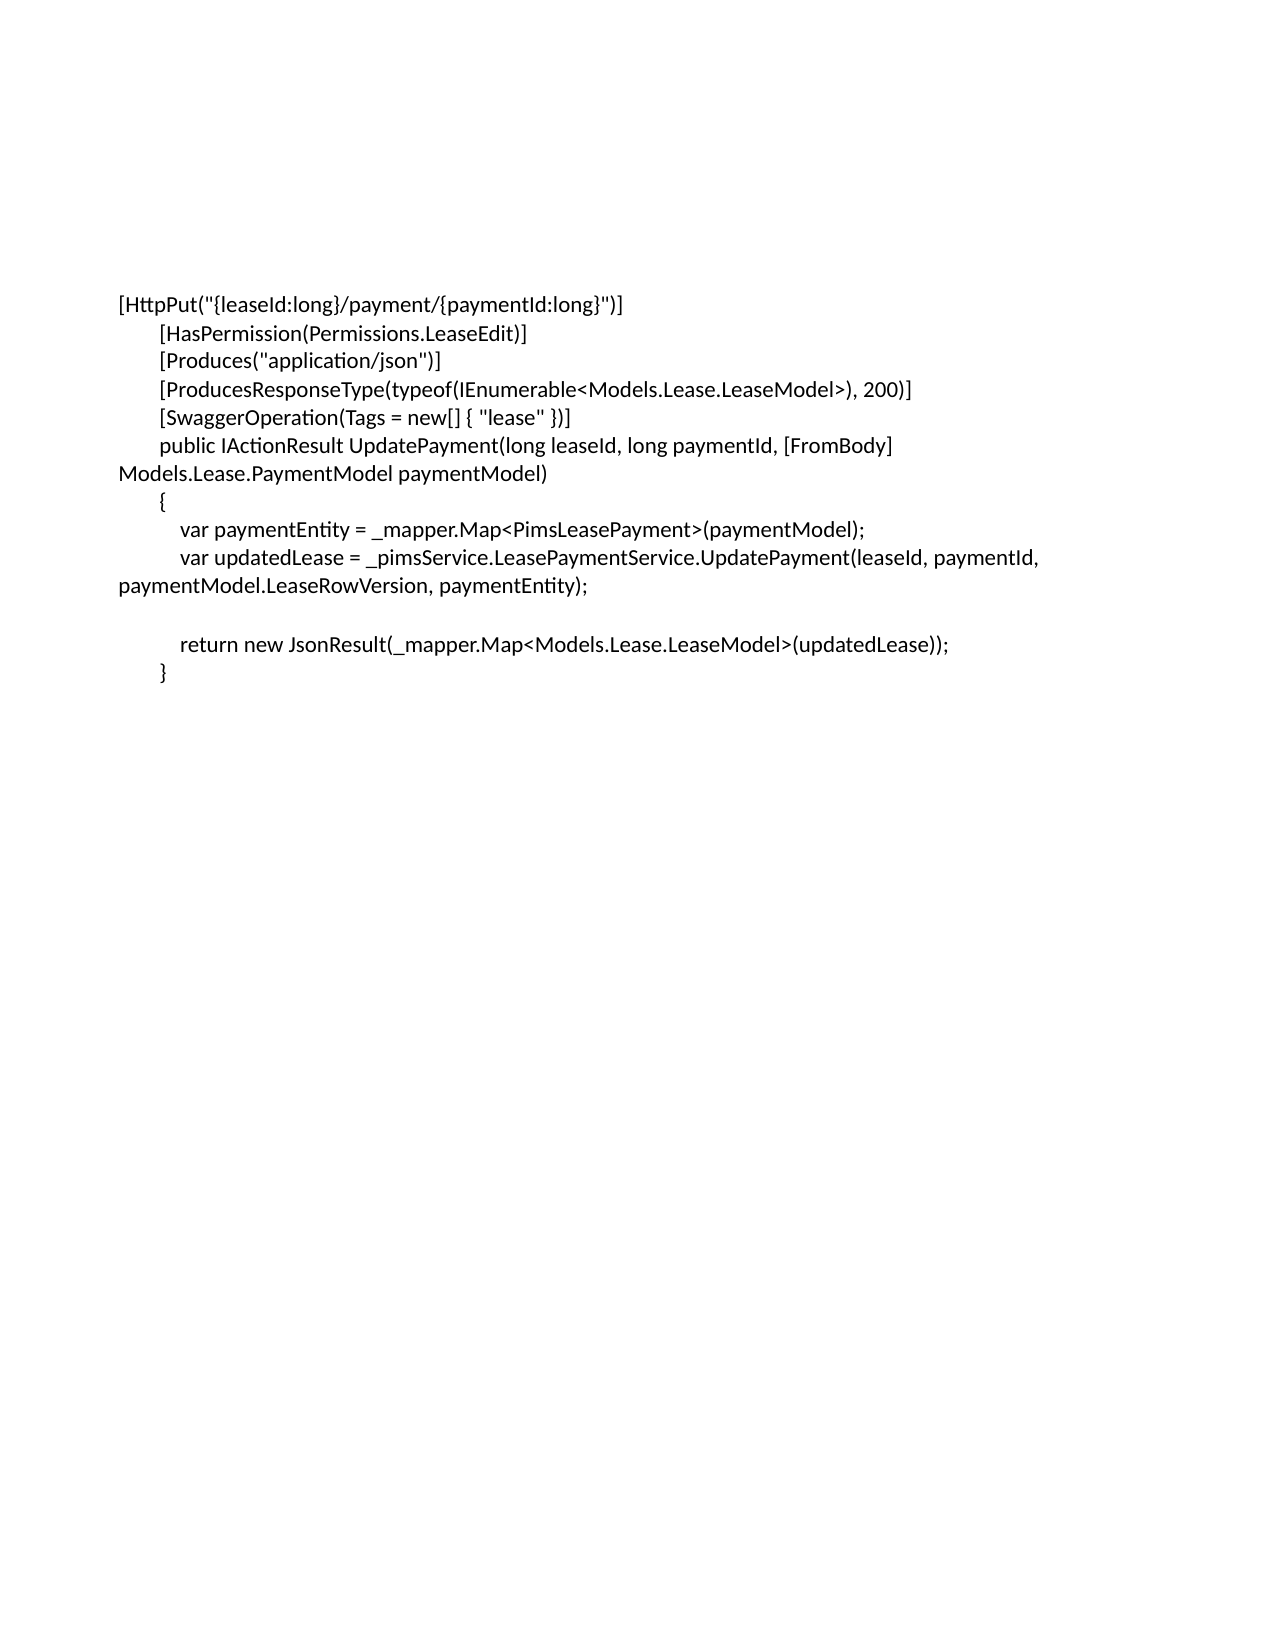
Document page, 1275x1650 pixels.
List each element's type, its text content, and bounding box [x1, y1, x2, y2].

text public IActionResult UpdatePayment(long leaseId, long paymentId, [FromBody] Models.Lease.PaymentModel paymentModel) [118, 431, 1157, 487]
text return new JsonResult(_mapper.Map<Models.Lease.LeaseModel>(updatedLease)); [118, 630, 1157, 658]
text { [118, 487, 1157, 515]
text var updatedLease = _pimsService.LeasePaymentService.UpdatePayment(leaseId, paymentId, paymentModel.LeaseRowVersion, paymentEntity); [118, 543, 1157, 599]
text [HasPermission(Permissions.LeaseEdit)] [118, 319, 1157, 347]
text [SwaggerOperation(Tags = new[] { "lease" })] [118, 403, 1157, 431]
text var paymentEntity = _mapper.Map<PimsLeasePayment>(paymentModel); [118, 515, 1157, 543]
text [ProducesResponseType(typeof(IEnumerable<Models.Lease.LeaseModel>), 200)] [118, 375, 1157, 403]
text [HttpPut("{leaseId:long}/payment/{paymentId:long}")] [118, 291, 1157, 319]
text } [118, 658, 1157, 686]
text [Produces("application/json")] [118, 347, 1157, 375]
